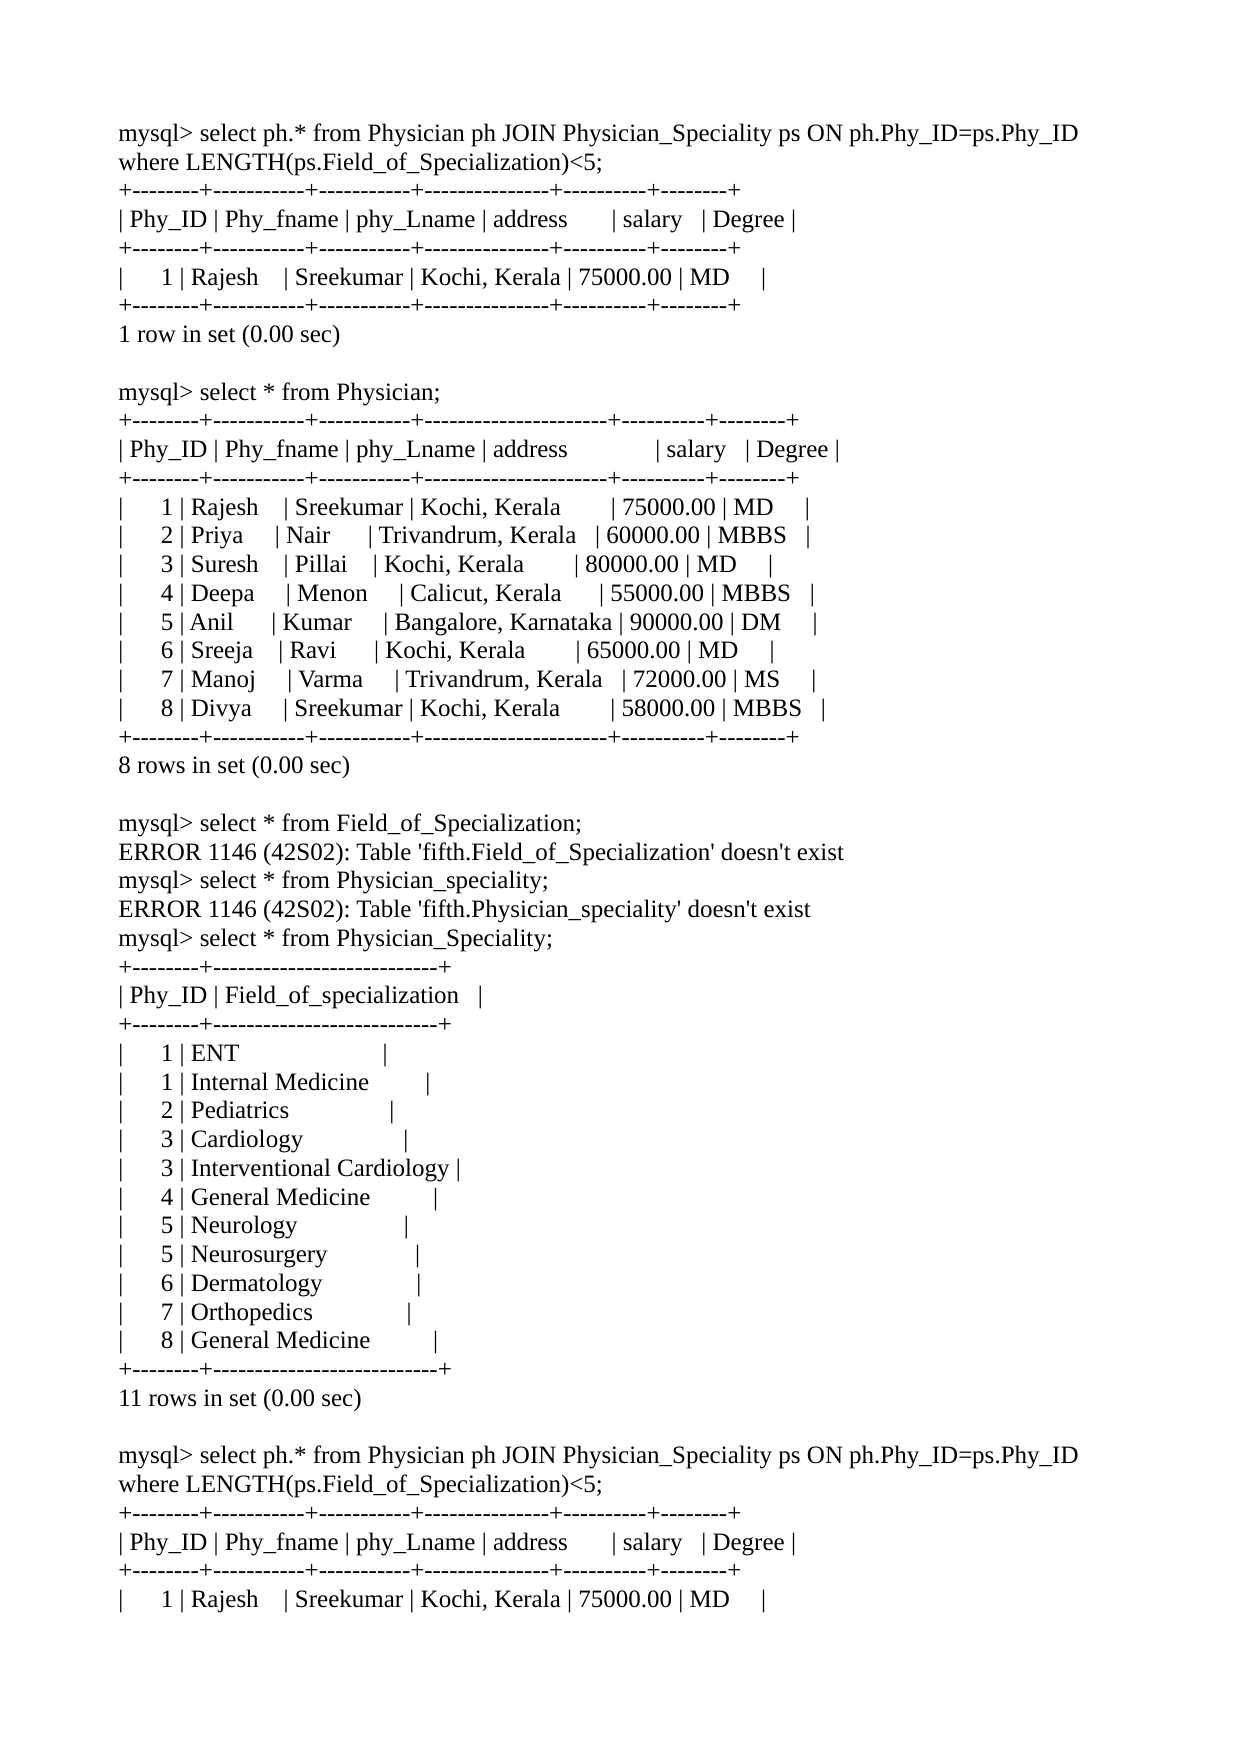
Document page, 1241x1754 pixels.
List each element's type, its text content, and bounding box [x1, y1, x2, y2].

text | 2 | Pediatrics | [118, 1096, 1122, 1124]
text mysql> select * from Physician_speciality; [118, 866, 1122, 894]
text +--------+-----------+-----------+----------------------+----------+--------+ [118, 722, 1122, 751]
text +--------+-----------+-----------+----------------------+----------+--------+ [118, 463, 1122, 492]
text 1 row in set (0.00 sec) [118, 319, 1122, 348]
text +--------+-----------+-----------+----------------------+----------+--------+ [118, 406, 1122, 434]
text ERROR 1146 (42S02): Table 'fifth.Physician_speciality' doesn't exist [118, 894, 1122, 923]
text +--------+-----------+-----------+---------------+----------+--------+ [118, 1498, 1122, 1527]
text | 5 | Neurology | [118, 1211, 1122, 1239]
text +--------+-----------+-----------+---------------+----------+--------+ [118, 233, 1122, 262]
text | Phy_ID | Phy_fname | phy_Lname | address | salary | Degree | [118, 434, 1122, 463]
text | 1 | Internal Medicine | [118, 1067, 1122, 1096]
text | 5 | Anil | Kumar | Bangalore, Karnataka | 90000.00 | DM | [118, 607, 1122, 636]
text | 6 | Sreeja | Ravi | Kochi, Kerala | 65000.00 | MD | [118, 636, 1122, 664]
text +--------+-----------+-----------+---------------+----------+--------+ [118, 176, 1122, 204]
text | 4 | General Medicine | [118, 1182, 1122, 1211]
text +--------+-----------+-----------+---------------+----------+--------+ [118, 291, 1122, 319]
text +--------+---------------------------+ [118, 1009, 1122, 1038]
text | 6 | Dermatology | [118, 1268, 1122, 1297]
text | 7 | Orthopedics | [118, 1297, 1122, 1326]
text | 4 | Deepa | Menon | Calicut, Kerala | 55000.00 | MBBS | [118, 578, 1122, 607]
text mysql> select * from Field_of_Specialization; [118, 808, 1122, 837]
text | Phy_ID | Phy_fname | phy_Lname | address | salary | Degree | [118, 204, 1122, 233]
text | 8 | Divya | Sreekumar | Kochi, Kerala | 58000.00 | MBBS | [118, 693, 1122, 722]
text | 1 | ENT | [118, 1038, 1122, 1067]
text +--------+---------------------------+ [118, 952, 1122, 981]
text | 7 | Manoj | Varma | Trivandrum, Kerala | 72000.00 | MS | [118, 664, 1122, 693]
text | Phy_ID | Phy_fname | phy_Lname | address | salary | Degree | [118, 1527, 1122, 1556]
text mysql> select ph.* from Physician ph JOIN Physician_Speciality ps ON ph.Phy_ID=ps.Phy_ID where LENGTH(ps.Field_of_Specialization)<5; [118, 118, 1122, 176]
text | 2 | Priya | Nair | Trivandrum, Kerala | 60000.00 | MBBS | [118, 521, 1122, 549]
text 8 rows in set (0.00 sec) [118, 751, 1122, 779]
text +--------+-----------+-----------+---------------+----------+--------+ [118, 1556, 1122, 1584]
text ERROR 1146 (42S02): Table 'fifth.Field_of_Specialization' doesn't exist [118, 837, 1122, 866]
text 11 rows in set (0.00 sec) [118, 1383, 1122, 1412]
text | 1 | Rajesh | Sreekumar | Kochi, Kerala | 75000.00 | MD | [118, 492, 1122, 521]
text +--------+---------------------------+ [118, 1354, 1122, 1383]
text | 3 | Interventional Cardiology | [118, 1153, 1122, 1182]
text | Phy_ID | Field_of_specialization | [118, 981, 1122, 1009]
text mysql> select * from Physician_Speciality; [118, 923, 1122, 952]
text | 1 | Rajesh | Sreekumar | Kochi, Kerala | 75000.00 | MD | [118, 262, 1122, 291]
text | 1 | Rajesh | Sreekumar | Kochi, Kerala | 75000.00 | MD | [118, 1584, 1122, 1613]
text | 3 | Suresh | Pillai | Kochi, Kerala | 80000.00 | MD | [118, 549, 1122, 578]
text mysql> select ph.* from Physician ph JOIN Physician_Speciality ps ON ph.Phy_ID=ps.Phy_ID where LENGTH(ps.Field_of_Specialization)<5; [118, 1441, 1122, 1498]
text mysql> select * from Physician; [118, 377, 1122, 406]
text | 5 | Neurosurgery | [118, 1239, 1122, 1268]
text | 8 | General Medicine | [118, 1326, 1122, 1354]
text | 3 | Cardiology | [118, 1124, 1122, 1153]
